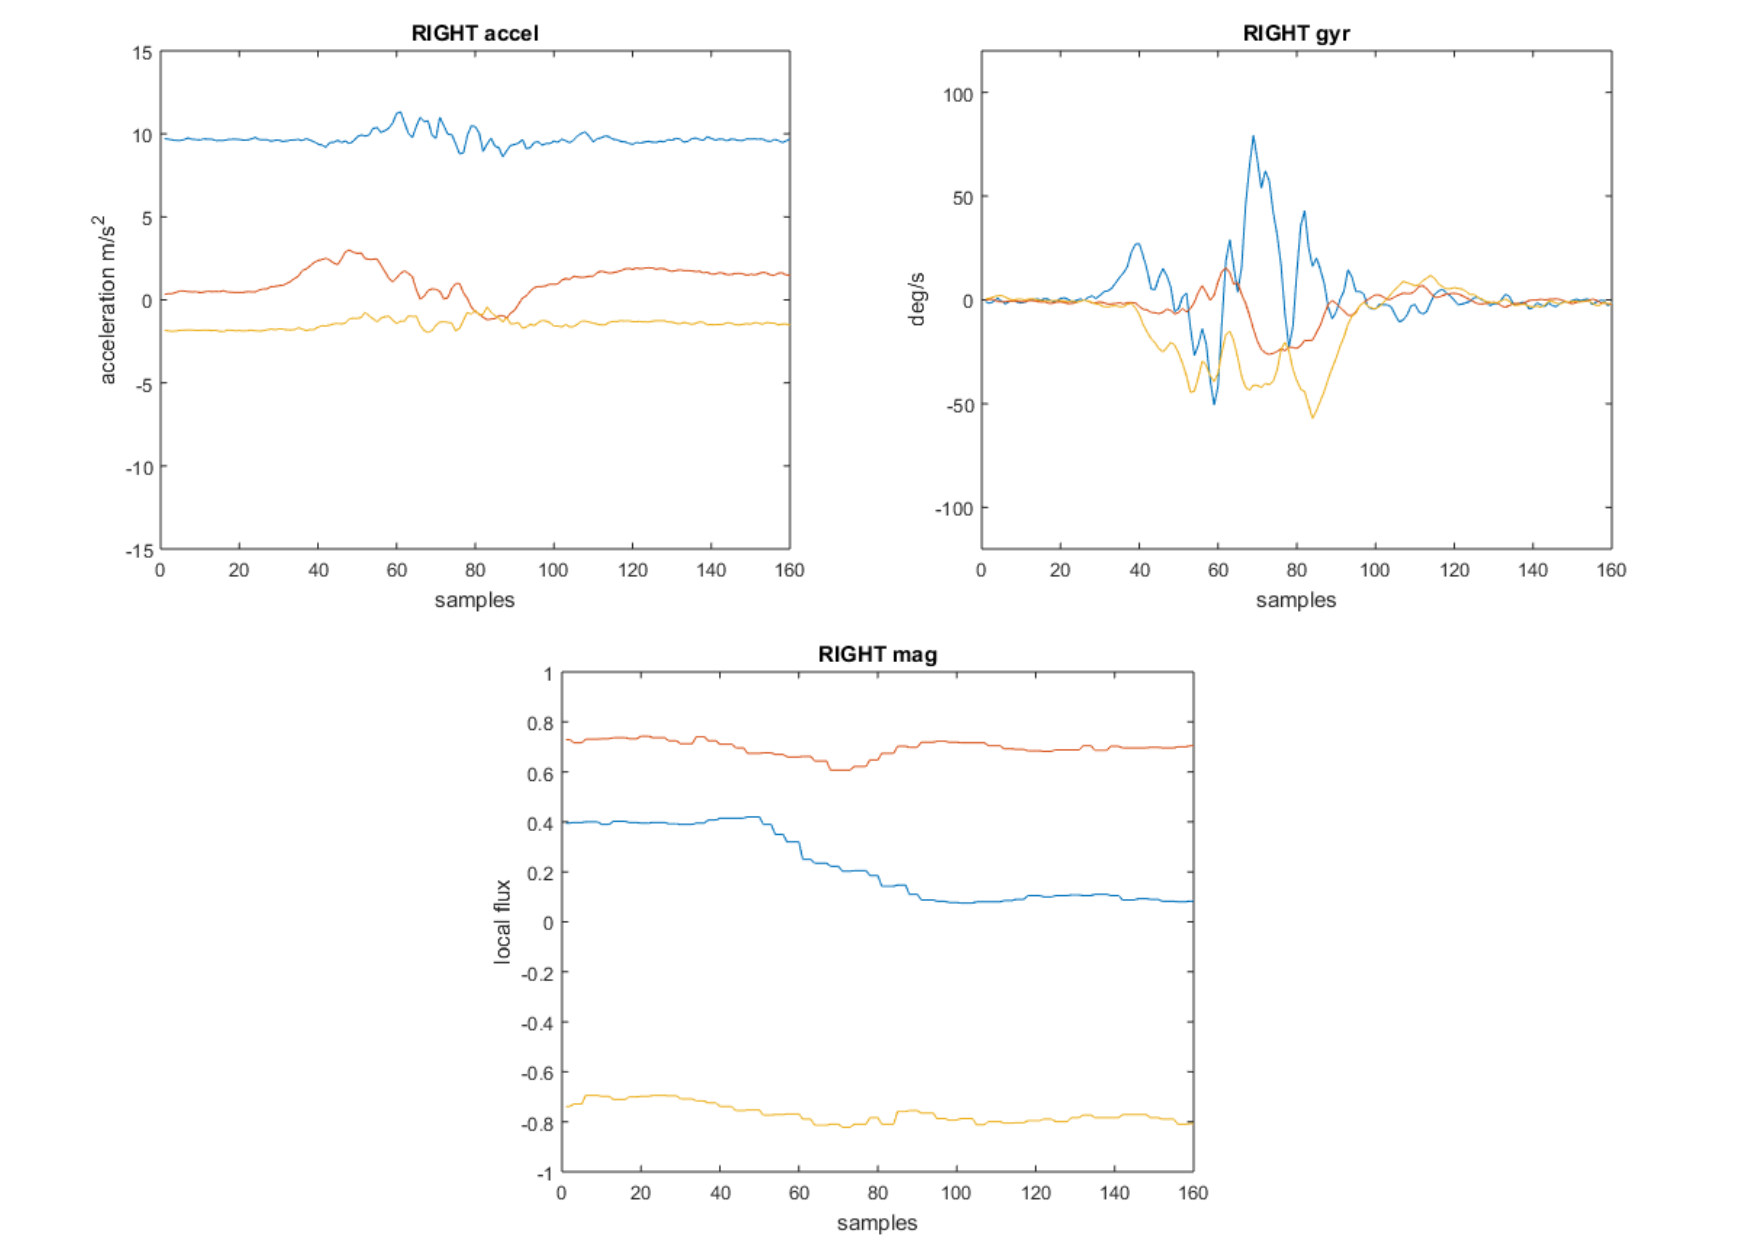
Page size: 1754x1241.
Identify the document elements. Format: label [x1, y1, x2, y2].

picture [876, 6, 1689, 616]
picture [55, 7, 867, 616]
picture [456, 627, 1270, 1239]
